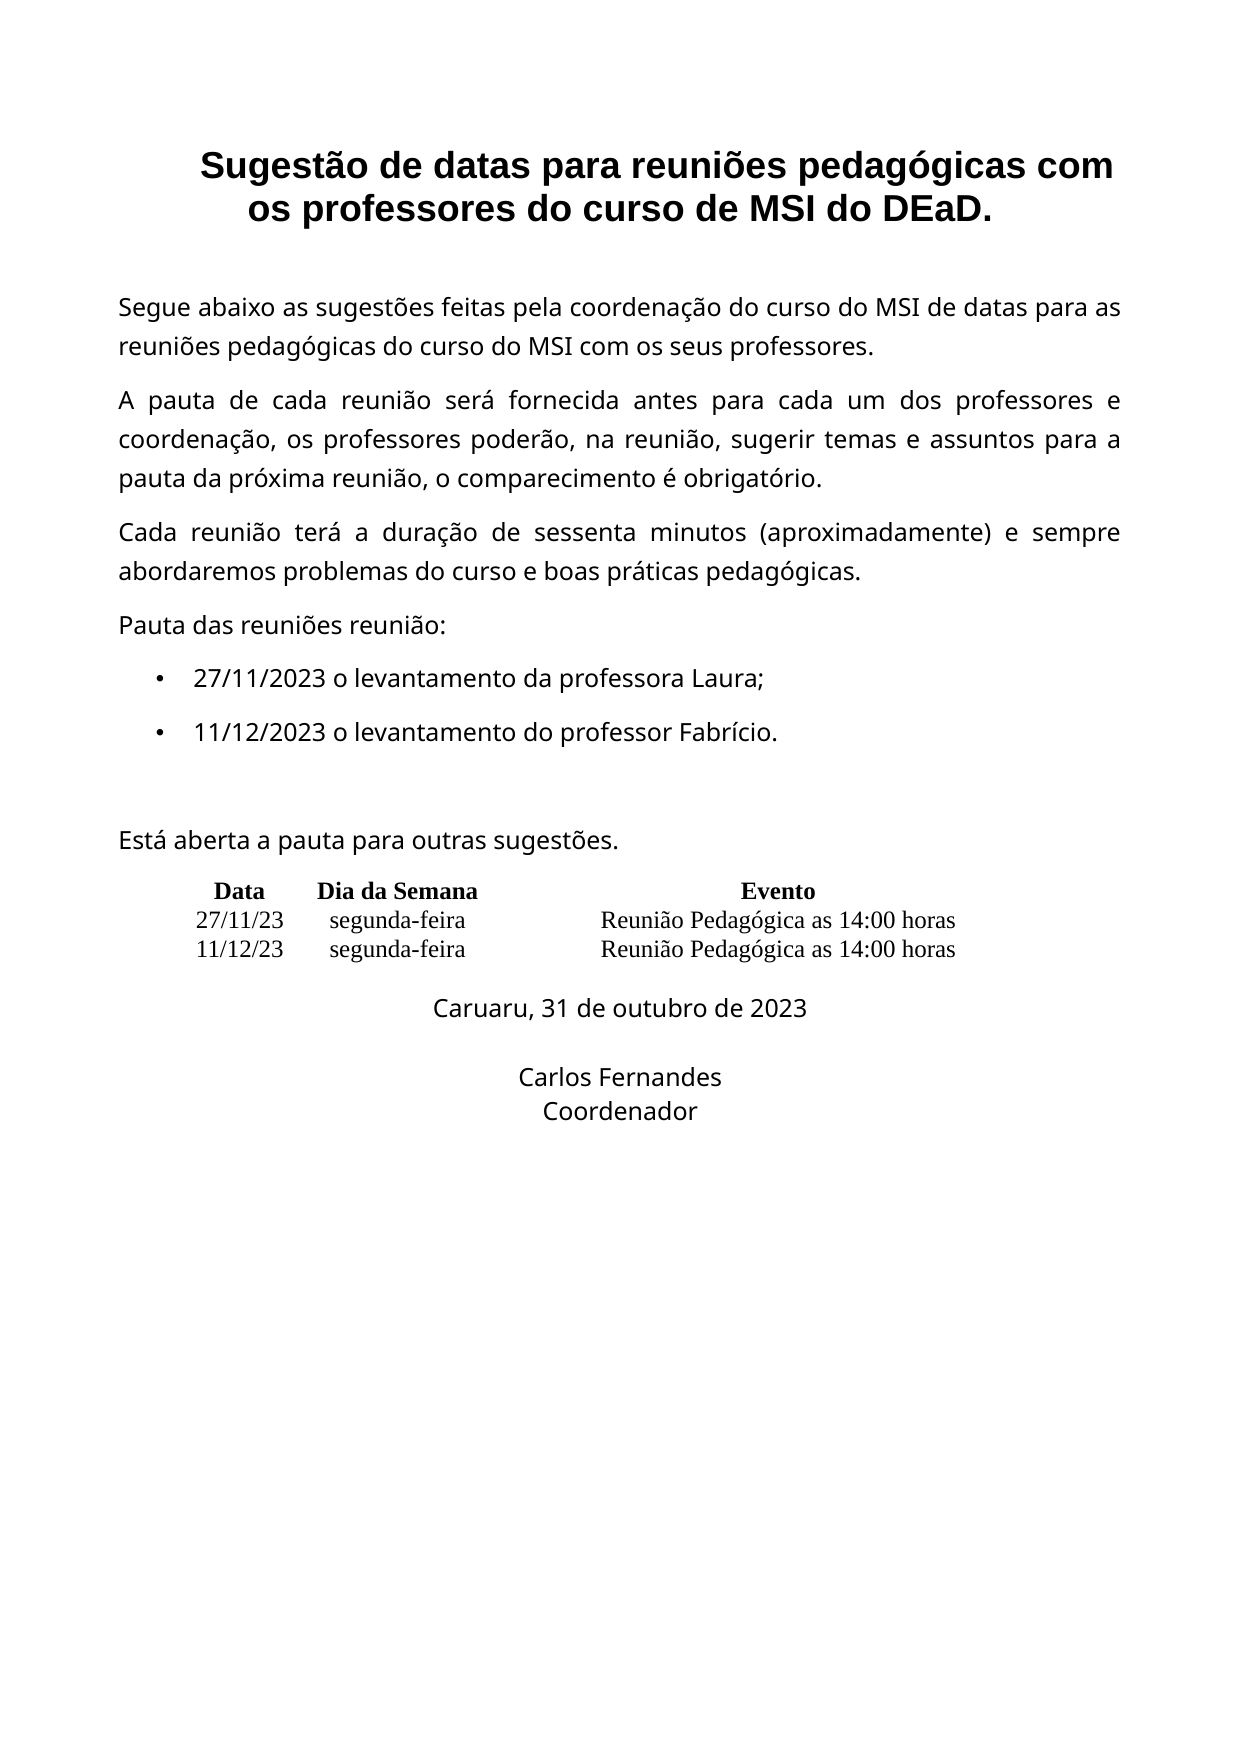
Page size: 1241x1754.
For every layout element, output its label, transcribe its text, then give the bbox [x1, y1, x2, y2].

subtitle Sugestão de datas para reuniões pedagógicas com os professores do curso de MSI do DEaD. [118, 143, 1122, 229]
text Está aberta a pauta para outras sugestões. [118, 822, 1122, 856]
text A pauta de cada reunião será fornecida antes para cada um dos professores e coordenação, os professores poderão, na reunião, sugerir temas e assuntos para a pauta da próxima reunião, o comparecimento é obrigatório. [118, 382, 1122, 495]
table_cell 27/11/23 [189, 905, 290, 934]
text Coordenador [118, 1093, 1122, 1127]
list 27/11/2023 o levantamento da professora Laura; [156, 661, 1122, 695]
text Segue abaixo as sugestões feitas pela coordenação do curso do MSI de datas para as reuniões pedagógicas do curso do MSI com os seus professores. [118, 289, 1122, 363]
text Pauta das reuniões reunião: [118, 607, 1122, 641]
table_cell Reunião Pedagógica as 14:00 horas [504, 934, 1052, 962]
table_header Data [189, 876, 290, 905]
table_cell Reunião Pedagógica as 14:00 horas [504, 905, 1052, 934]
text Carlos Fernandes [118, 1059, 1122, 1093]
table_cell 11/12/23 [189, 934, 290, 962]
table_header Dia da Semana [290, 876, 504, 905]
table_cell segunda-feira [290, 905, 504, 934]
list 11/12/2023 o levantamento do professor Fabrício. [156, 715, 1122, 749]
table_header Evento [504, 876, 1052, 905]
text Caruaru, 31 de outubro de 2023 [118, 991, 1122, 1025]
table_cell segunda-feira [290, 934, 504, 962]
text Cada reunião terá a duração de sessenta minutos (aproximadamente) e sempre abordaremos problemas do curso e boas práticas pedagógicas. [118, 514, 1122, 588]
